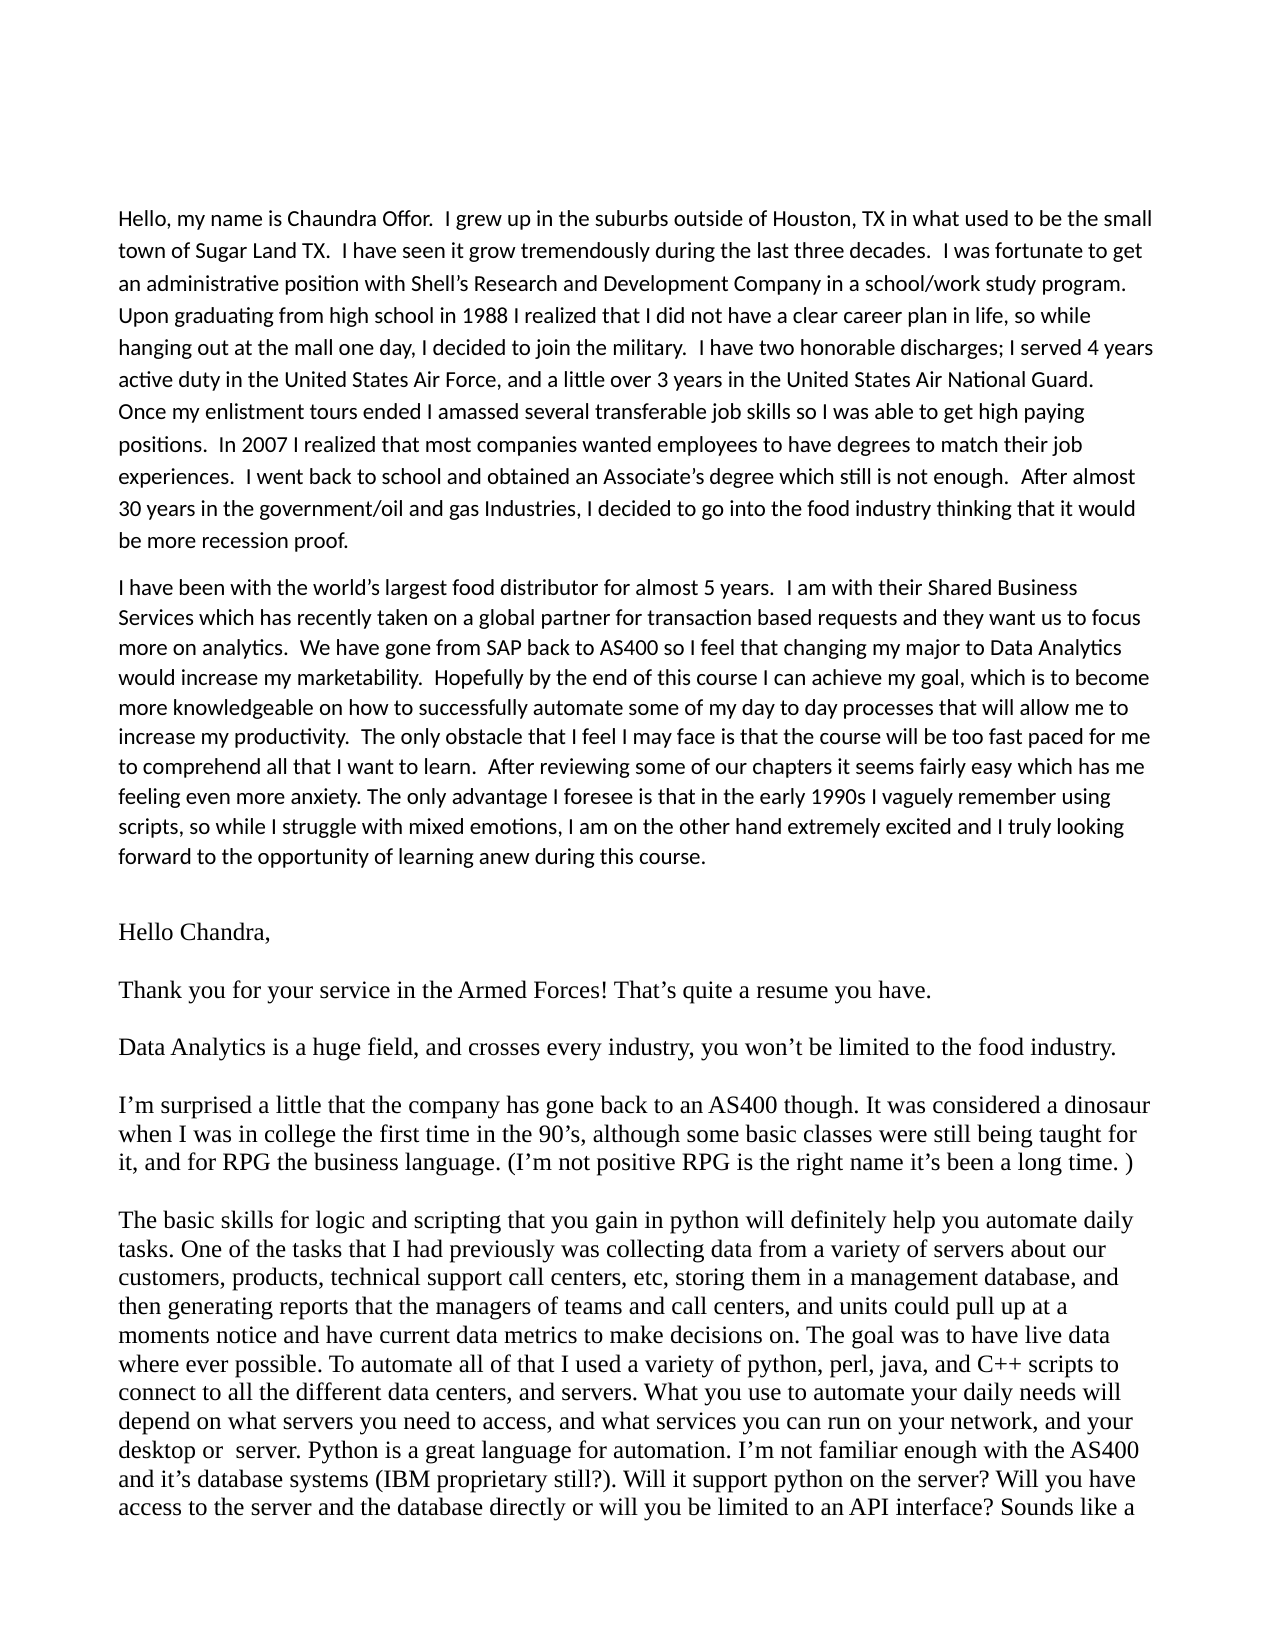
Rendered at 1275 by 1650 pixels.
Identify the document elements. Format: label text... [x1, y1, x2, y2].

text Thank you for your service in the Armed Forces! That’s quite a resume you have. Data Analytics is a huge field, and crosses every industry, you won’t be limited to the food industry. I’m surprised a little that the company has gone back to an AS400 though. It was considered a dinosaur when I was in college the first time in the 90’s, although some basic classes were still being taught for it, and for RPG the business language. (I’m not positive RPG is the right name it’s been a long time. ) The basic skills for logic and scripting that you gain in python will definitely help you automate daily tasks. One of the tasks that I had previously was collecting data from a variety of servers about our customers, products, technical support call centers, etc, storing them in a management database, and then generating reports that the managers of teams and call centers, and units could pull up at a moments notice and have current data metrics to make decisions on. The goal was to have live data where ever possible. To automate all of that I used a variety of python, perl, java, and C++ scripts to connect to all the different data centers, and servers. What you use to automate your daily needs will depend on what servers you need to access, and what services you can run on your network, and your desktop or server. Python is a great language for automation. I’m not familiar enough with the AS400 and it’s database systems (IBM proprietary still?). Will it support python on the server? Will you have access to the server and the database directly or will you be limited to an API interface? Sounds like a [118, 946, 1157, 1521]
text I have been with the world’s largest food distributor for almost 5 years. I am with their Shared Business Services which has recently taken on a global partner for transaction based requests and they want us to focus more on analytics. We have gone from SAP back to AS400 so I feel that changing my major to Data Analytics would increase my marketability. Hopefully by the end of this course I can achieve my goal, which is to become more knowledgeable on how to successfully automate some of my day to day processes that will allow me to increase my productivity. The only obstacle that I feel I may face is that the course will be too fast paced for me to comprehend all that I want to learn. After reviewing some of our chapters it seems fairly easy which has me feeling even more anxiety. The only advantage I foresee is that in the early 1990s I vaguely remember using scripts, so while I struggle with mixed emotions, I am on the other hand extremely excited and I truly looking forward to the opportunity of learning anew during this course. [118, 573, 1157, 870]
text Hello, my name is Chaundra Offor. I grew up in the suburbs outside of Houston, TX in what used to be the small town of Sugar Land TX. I have seen it grow tremendously during the last three decades. I was fortunate to get an administrative position with Shell’s Research and Development Company in a school/work study program. Upon graduating from high school in 1988 I realized that I did not have a clear career plan in life, so while hanging out at the mall one day, I decided to join the military. I have two honorable discharges; I served 4 years active duty in the United States Air Force, and a little over 3 years in the United States Air National Guard. Once my enlistment tours ended I amassed several transferable job skills so I was able to get high paying positions. In 2007 I realized that most companies wanted employees to have degrees to match their job experiences. I went back to school and obtained an Associate’s degree which still is not enough. After almost 30 years in the government/oil and gas Industries, I decided to go into the food industry thinking that it would be more recession proof. [118, 204, 1157, 554]
text Hello Chandra, [118, 917, 1157, 946]
